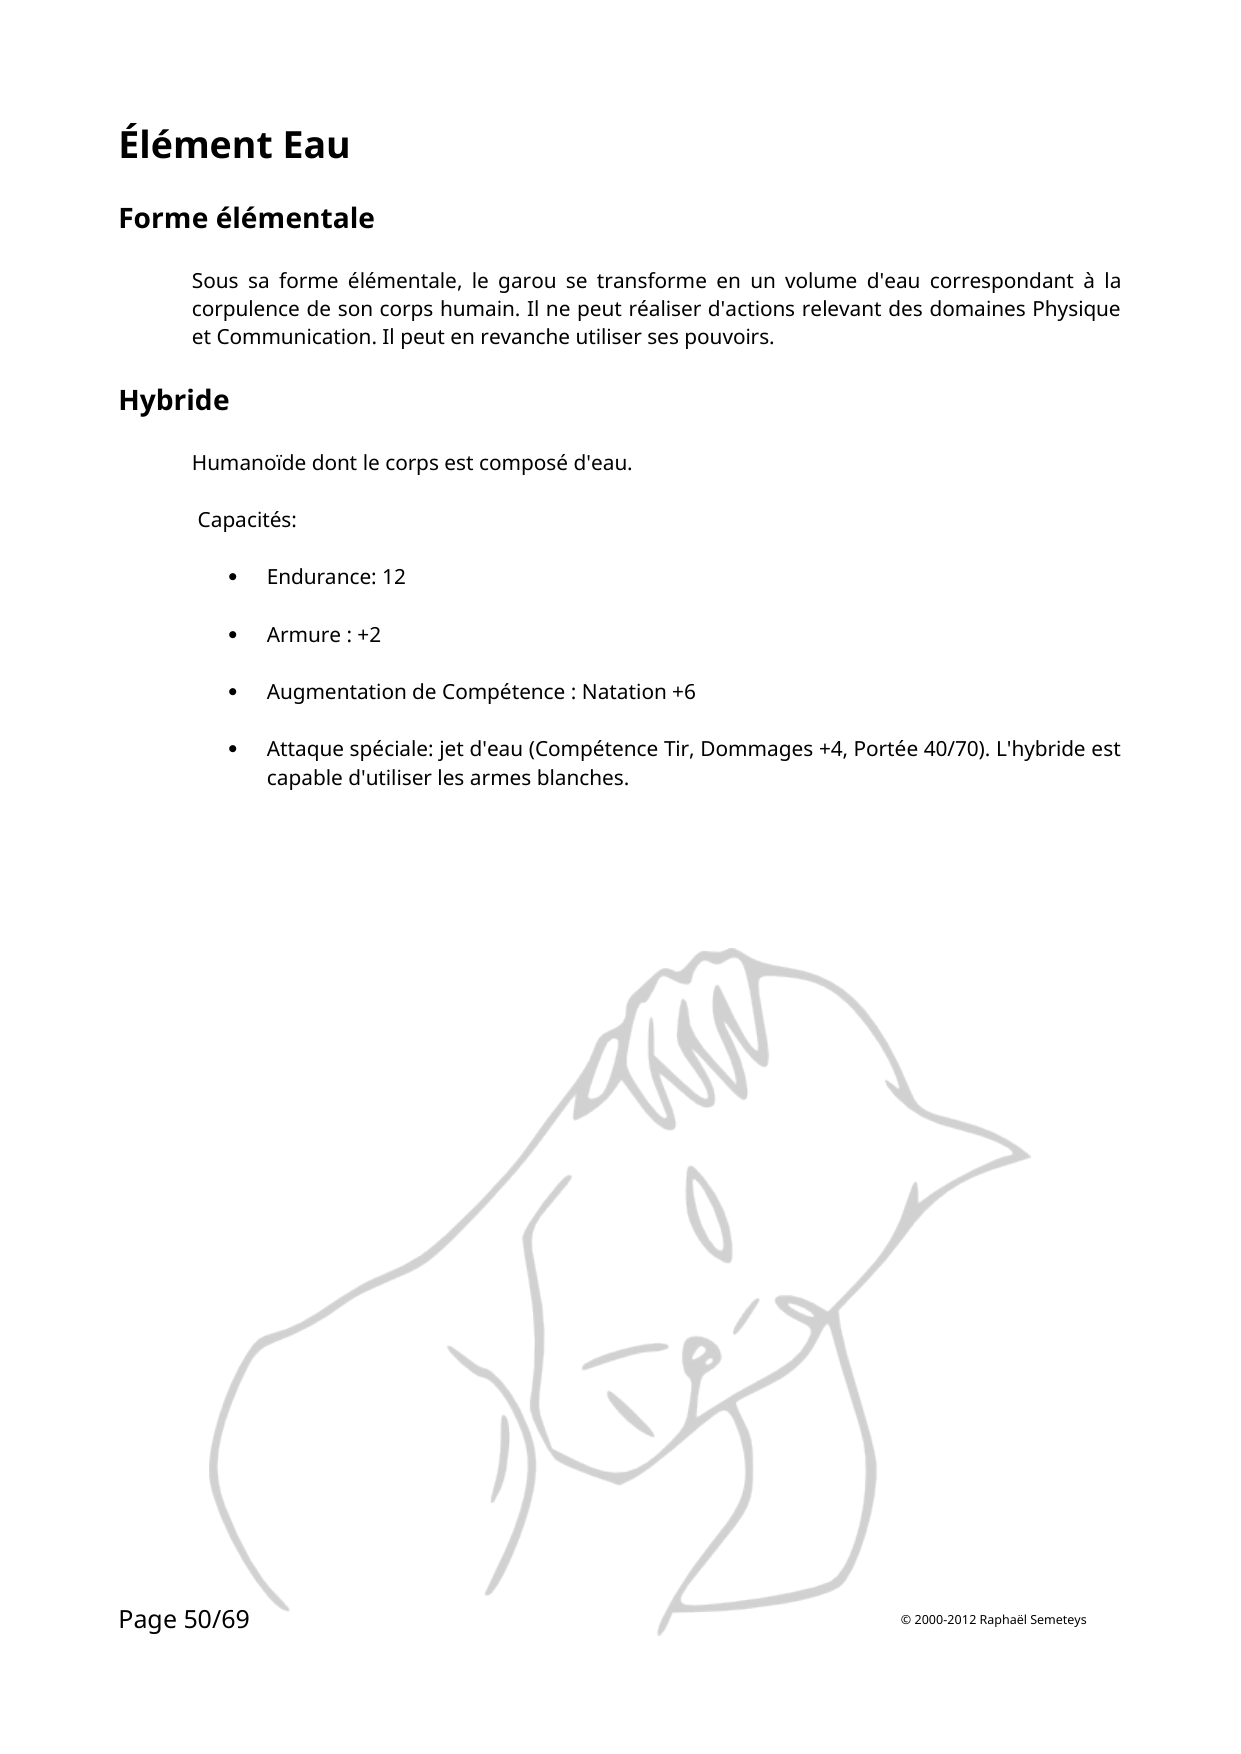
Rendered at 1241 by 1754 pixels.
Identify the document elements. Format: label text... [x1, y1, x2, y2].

picture [220, 948, 1021, 1636]
subtitle Élément Eau [118, 118, 1122, 169]
list Endurance: 12 [229, 562, 1122, 591]
text Sous sa forme élémentale, le garou se transforme en un volume d'eau correspondant à la corpulence de son corps humain. Il ne peut réaliser d'actions relevant des domaines Physique et Communication. Il peut en revanche utiliser ses pouvoirs. [192, 266, 1122, 351]
list Augmentation de Compétence : Natation +6 [229, 677, 1122, 705]
subtitle Forme élémentale [118, 198, 1122, 237]
subtitle Hybride [118, 380, 1122, 418]
list Attaque spéciale: jet d'eau (Compétence Tir, Dommages +4, Portée 40/70). L'hybride est capable d'utiliser les armes blanches. [229, 734, 1122, 791]
list Armure : +2 [229, 620, 1122, 648]
text Capacités: [192, 505, 1122, 533]
text Humanoïde dont le corps est composé d'eau. [192, 448, 1122, 476]
